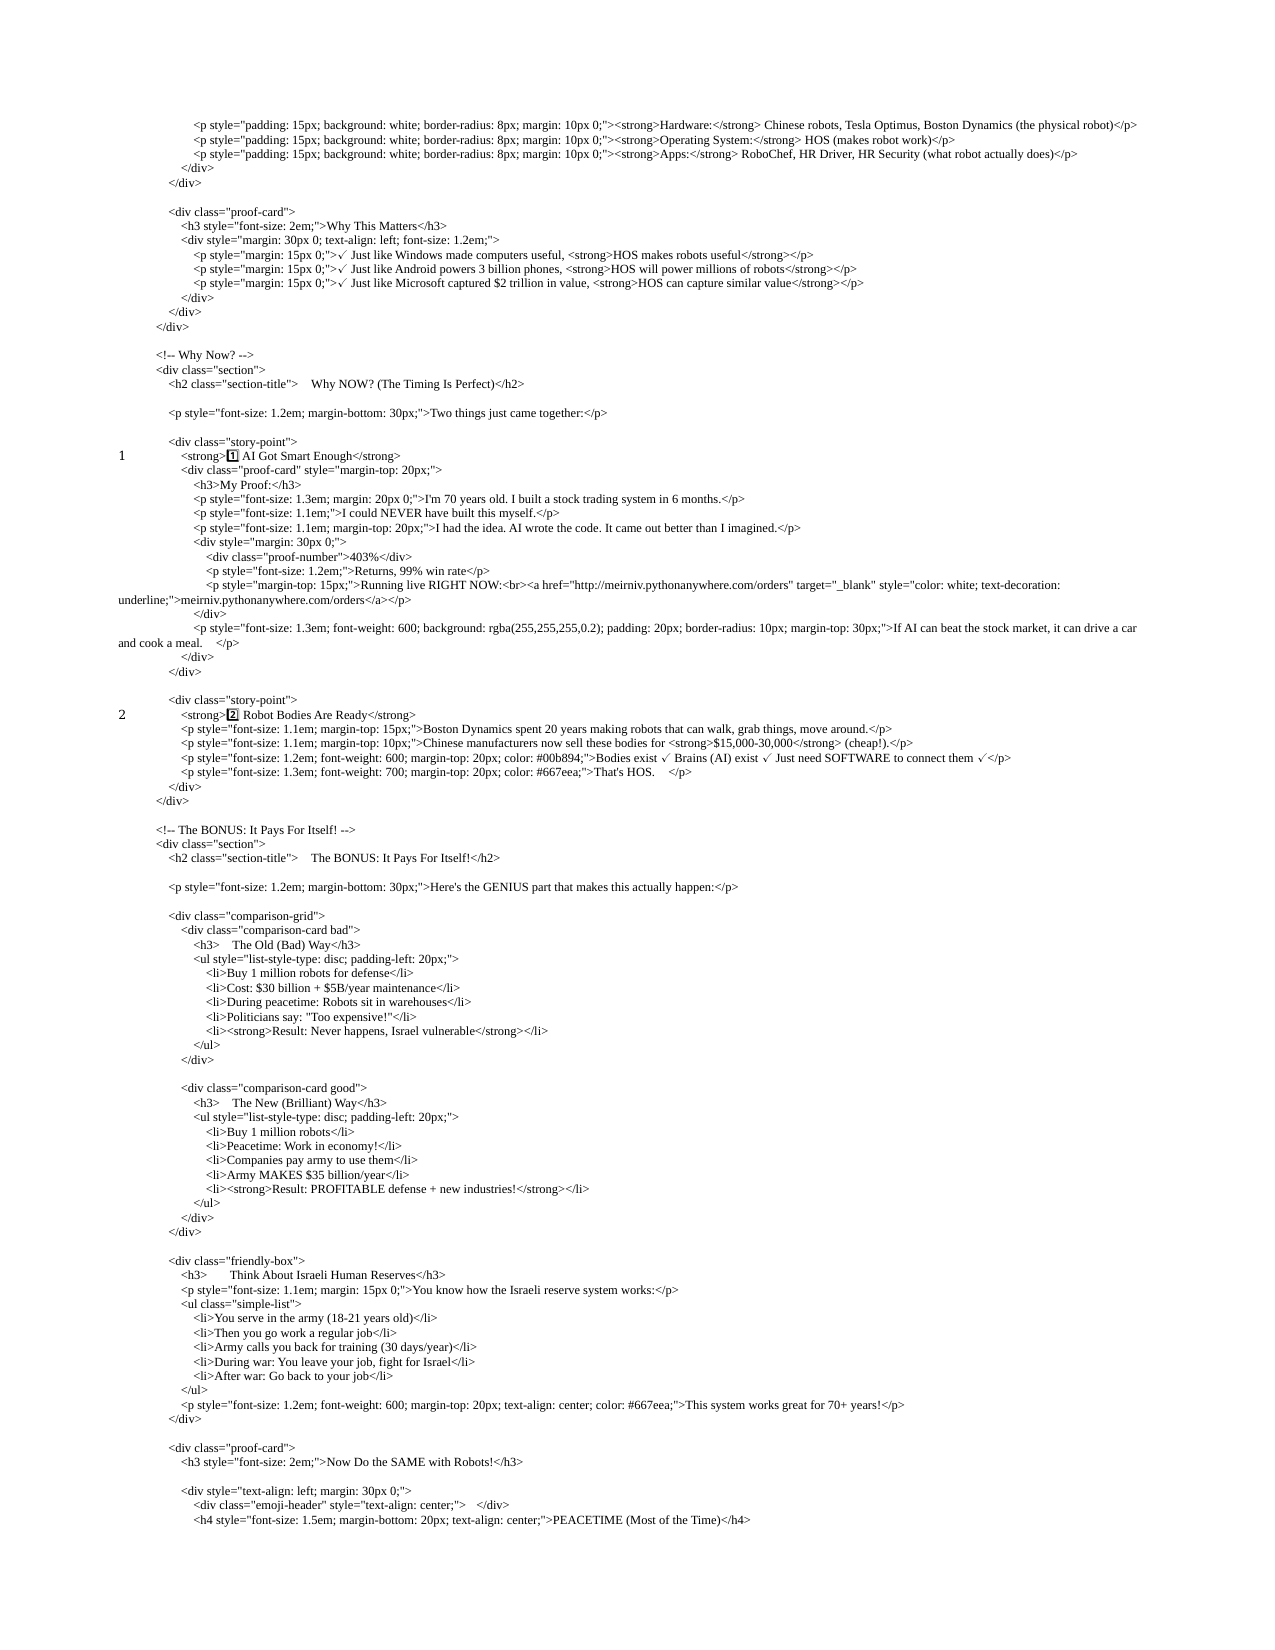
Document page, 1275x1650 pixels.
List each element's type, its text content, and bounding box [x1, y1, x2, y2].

text <li>Army MAKES $35 billion/year</li> [118, 1167, 1157, 1182]
text <p style="font-size: 1.2em; margin-bottom: 30px;">Two things just came together:</p> [118, 406, 1157, 420]
text <p style="font-size: 1.1em; margin-top: 15px;">Boston Dynamics spent 20 years making robots that can walk, grab things, move around.</p> [118, 722, 1157, 736]
text <li>Army calls you back for training (30 days/year)</li> [118, 1340, 1157, 1354]
text </div> [118, 779, 1157, 794]
text <div class="section"> [118, 362, 1157, 377]
text <!-- The BONUS: It Pays For Itself! --> [118, 822, 1157, 837]
text <p style="font-size: 1.3em; font-weight: 700; margin-top: 20px; color: #667eea;">That's HOS. 🚀</p> [118, 765, 1157, 779]
text <p style="font-size: 1.1em; margin: 15px 0;">You know how the Israeli reserve system works:</p> [118, 1282, 1157, 1297]
text </ul> [118, 1038, 1157, 1052]
text <p style="font-size: 1.1em; margin-top: 10px;">Chinese manufacturers now sell these bodies for <strong>$15,000-30,000</strong> (cheap!).</p> [118, 736, 1157, 751]
text <li>Buy 1 million robots</li> [118, 1124, 1157, 1139]
text <li>After war: Go back to your job</li> [118, 1369, 1157, 1383]
text </div> [118, 1225, 1157, 1239]
text <div style="text-align: left; margin: 30px 0;"> [118, 1484, 1157, 1498]
text </div> [118, 319, 1157, 334]
text <p style="font-size: 1.1em;">I could NEVER have built this myself.</p> [118, 506, 1157, 521]
text <div class="proof-card"> [118, 1441, 1157, 1455]
text <div class="comparison-card bad"> [118, 923, 1157, 937]
text <h3 style="font-size: 2em;">Now Do the SAME with Robots!</h3> [118, 1455, 1157, 1469]
text </div> [118, 650, 1157, 664]
text <div class="comparison-card good"> [118, 1081, 1157, 1096]
text </div> [118, 291, 1157, 305]
text <div class="section"> [118, 837, 1157, 851]
text <h3>✅ The New (Brilliant) Way</h3> [118, 1096, 1157, 1110]
text <p style="font-size: 1.2em; font-weight: 600; margin-top: 20px; color: #00b894;">Bodies exist ✓ Brains (AI) exist ✓ Just need SOFTWARE to connect them ✓</p> [118, 751, 1157, 765]
text <li>You serve in the army (18-21 years old)</li> [118, 1311, 1157, 1326]
text <div style="margin: 30px 0;"> [118, 535, 1157, 549]
text <h3 style="font-size: 2em;">Why This Matters</h3> [118, 219, 1157, 233]
text <div class="proof-card"> [118, 204, 1157, 219]
text <li><strong>Result: Never happens, Israel vulnerable</strong></li> [118, 1024, 1157, 1038]
text <p style="font-size: 1.1em; margin-top: 20px;">I had the idea. AI wrote the code. It came out better than I imagined.</p> [118, 521, 1157, 535]
text <p style="padding: 15px; background: white; border-radius: 8px; margin: 10px 0;"><strong>Operating System:</strong> HOS (makes robot work)</p> [118, 132, 1157, 147]
text <h3>❌ The Old (Bad) Way</h3> [118, 937, 1157, 952]
text <ul style="list-style-type: disc; padding-left: 20px;"> [118, 1110, 1157, 1124]
text <p style="margin: 15px 0;">✓ Just like Windows made computers useful, <strong>HOS makes robots useful</strong></p> [118, 247, 1157, 262]
text <h3>🇮🇱 Think About Israeli Human Reserves</h3> [118, 1268, 1157, 1282]
text </div> [118, 1052, 1157, 1067]
text <div class="emoji-header" style="text-align: center;">⏰</div> [118, 1498, 1157, 1512]
text <li>Peacetime: Work in economy!</li> [118, 1139, 1157, 1153]
text <p style="padding: 15px; background: white; border-radius: 8px; margin: 10px 0;"><strong>Apps:</strong> RoboChef, HR Driver, HR Security (what robot actually does)</p> [118, 147, 1157, 161]
text <div class="friendly-box"> [118, 1254, 1157, 1268]
text <h3>My Proof:</h3> [118, 477, 1157, 492]
text <h2 class="section-title">⏰ Why NOW? (The Timing Is Perfect)</h2> [118, 377, 1157, 391]
text </div> [118, 1412, 1157, 1426]
text <p style="margin-top: 15px;">Running live RIGHT NOW:<br><a href="http://meirniv.pythonanywhere.com/orders" target="_blank" style="color: white; text-decoration: underline;">meirniv.pythonanywhere.com/orders</a></p> [118, 578, 1157, 607]
text <li>Then you go work a regular job</li> [118, 1326, 1157, 1340]
text </div> [118, 664, 1157, 679]
text <p style="font-size: 1.2em; margin-bottom: 30px;">Here's the GENIUS part that makes this actually happen:</p> [118, 880, 1157, 894]
text <div class="comparison-grid"> [118, 909, 1157, 923]
text </div> [118, 607, 1157, 621]
text <li><strong>Result: PROFITABLE defense + new industries!</strong></li> [118, 1182, 1157, 1196]
text <div class="proof-card" style="margin-top: 20px;"> [118, 463, 1157, 477]
text <li>Companies pay army to use them</li> [118, 1153, 1157, 1167]
text <li>During peacetime: Robots sit in warehouses</li> [118, 995, 1157, 1009]
text <p style="font-size: 1.2em;">Returns, 99% win rate</p> [118, 564, 1157, 578]
text </div> [118, 176, 1157, 190]
text <div style="margin: 30px 0; text-align: left; font-size: 1.2em;"> [118, 233, 1157, 247]
text <ul style="list-style-type: disc; padding-left: 20px;"> [118, 952, 1157, 966]
text </ul> [118, 1196, 1157, 1211]
text <li>Politicians say: "Too expensive!"</li> [118, 1009, 1157, 1024]
text <!-- Why Now? --> [118, 348, 1157, 362]
text <p style="margin: 15px 0;">✓ Just like Microsoft captured $2 trillion in value, <strong>HOS can capture similar value</strong></p> [118, 276, 1157, 291]
text <h2 class="section-title">🎁 The BONUS: It Pays For Itself!</h2> [118, 851, 1157, 866]
text </div> [118, 1211, 1157, 1225]
text <p style="font-size: 1.3em; margin: 20px 0;">I'm 70 years old. I built a stock trading system in 6 months.</p> [118, 492, 1157, 506]
text <strong>1️⃣ AI Got Smart Enough</strong> [118, 449, 1157, 463]
text <p style="font-size: 1.3em; font-weight: 600; background: rgba(255,255,255,0.2); padding: 20px; border-radius: 10px; margin-top: 30px;">If AI can beat the stock market, it can drive a car and cook a meal. 🎯</p> [118, 621, 1157, 650]
text <ul class="simple-list"> [118, 1297, 1157, 1311]
text <p style="margin: 15px 0;">✓ Just like Android powers 3 billion phones, <strong>HOS will power millions of robots</strong></p> [118, 262, 1157, 276]
text <p style="font-size: 1.2em; font-weight: 600; margin-top: 20px; text-align: center; color: #667eea;">This system works great for 70+ years!</p> [118, 1397, 1157, 1412]
text </div> [118, 305, 1157, 319]
text <p style="padding: 15px; background: white; border-radius: 8px; margin: 10px 0;"><strong>Hardware:</strong> Chinese robots, Tesla Optimus, Boston Dynamics (the physical robot)</p> [118, 118, 1157, 132]
text <li>During war: You leave your job, fight for Israel</li> [118, 1354, 1157, 1369]
text <div class="proof-number">403%</div> [118, 549, 1157, 564]
text <h4 style="font-size: 1.5em; margin-bottom: 20px; text-align: center;">PEACETIME (Most of the Time)</h4> [118, 1512, 1157, 1527]
text <strong>2️⃣ Robot Bodies Are Ready</strong> [118, 707, 1157, 722]
text </div> [118, 161, 1157, 176]
text </ul> [118, 1383, 1157, 1397]
text <div class="story-point"> [118, 693, 1157, 707]
text <div class="story-point"> [118, 434, 1157, 449]
text </div> [118, 794, 1157, 808]
text <li>Cost: $30 billion + $5B/year maintenance</li> [118, 981, 1157, 995]
text <li>Buy 1 million robots for defense</li> [118, 966, 1157, 981]
